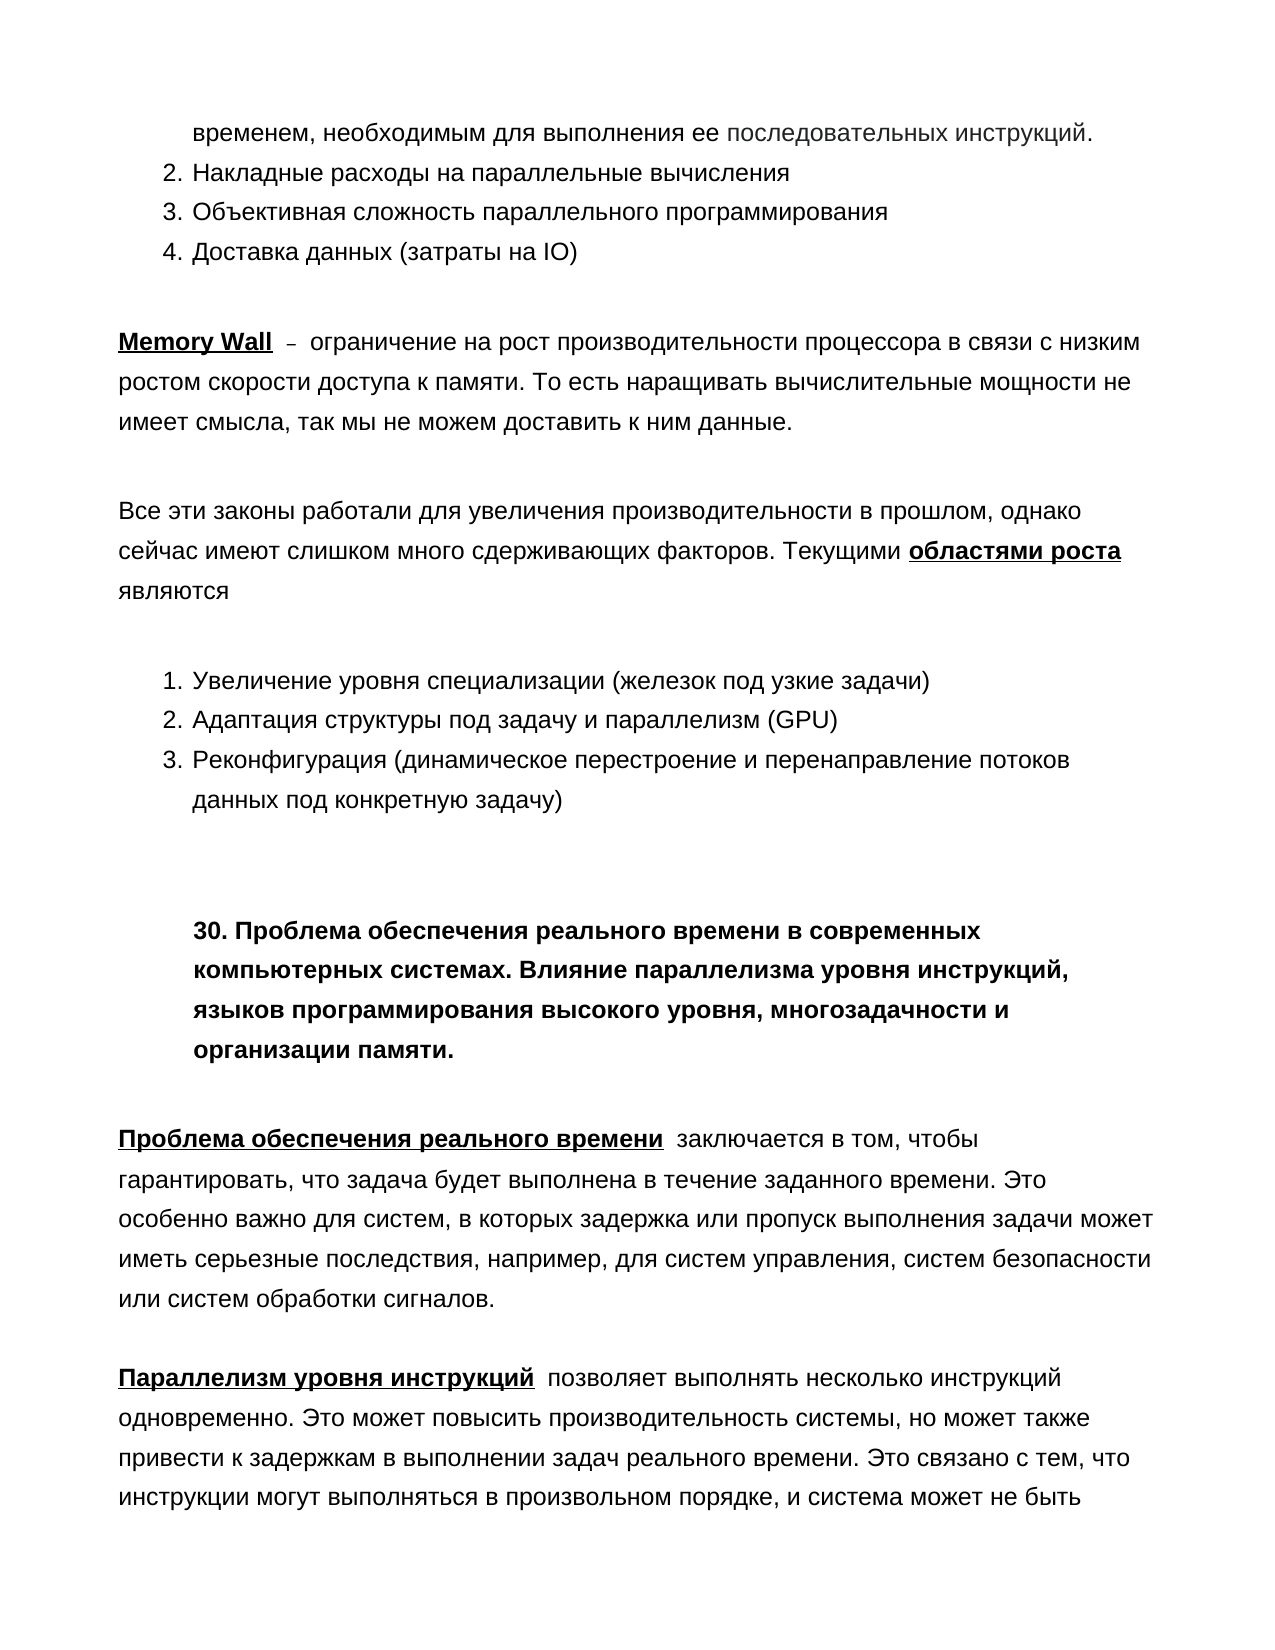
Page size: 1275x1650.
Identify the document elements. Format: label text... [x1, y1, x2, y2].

list Увеличение уровня специализации (железок под узкие задачи) [162, 666, 1157, 694]
text Memory Wall – ограничение на рост производительности процессора в связи с низким ростом скорости доступа к памяти. То есть наращивать вычислительные мощности не имеет смысла, так мы не можем доставить к ним данные. [118, 326, 1157, 435]
list Накладные расходы на параллельные вычисления [162, 158, 1157, 186]
list Реконфигурация (динамическое перестроение и перенаправление потоков данных под конкретную задачу) [162, 745, 1157, 813]
subtitle 30. Проблема обеспечения реального времени в современных компьютерных системах. Влияние параллелизма уровня инструкций, языков программирования высокого уровня, многозадачности и организации памяти. [193, 916, 1157, 1063]
list Доставка данных (затраты на IO) [162, 237, 1157, 266]
text Проблема обеспечения реального времени заключается в том, чтобы гарантировать, что задача будет выполнена в течение заданного времени. Это особенно важно для систем, в которых задержка или пропуск выполнения задачи может иметь серьезные последствия, например, для систем управления, систем безопасности или систем обработки сигналов. Параллелизм уровня инструкций позволяет выполнять несколько инструкций одновременно. Это может повысить производительность системы, но может также привести к задержкам в выполнении задач реального времени. Это связано с тем, что инструкции могут выполняться в произвольном порядке, и система может не быть [118, 1124, 1157, 1511]
list временем, необходимым для выполнения ее последовательных инструкций. [162, 118, 1157, 147]
list Объективная сложность параллельного программирования [162, 197, 1157, 226]
text Все эти законы работали для увеличения производительности в прошлом, однако сейчас имеют слишком много сдерживающих факторов. Текущими областями роста являются [118, 496, 1157, 605]
list Адаптация структуры под задачу и параллелизм (GPU) [162, 705, 1157, 734]
